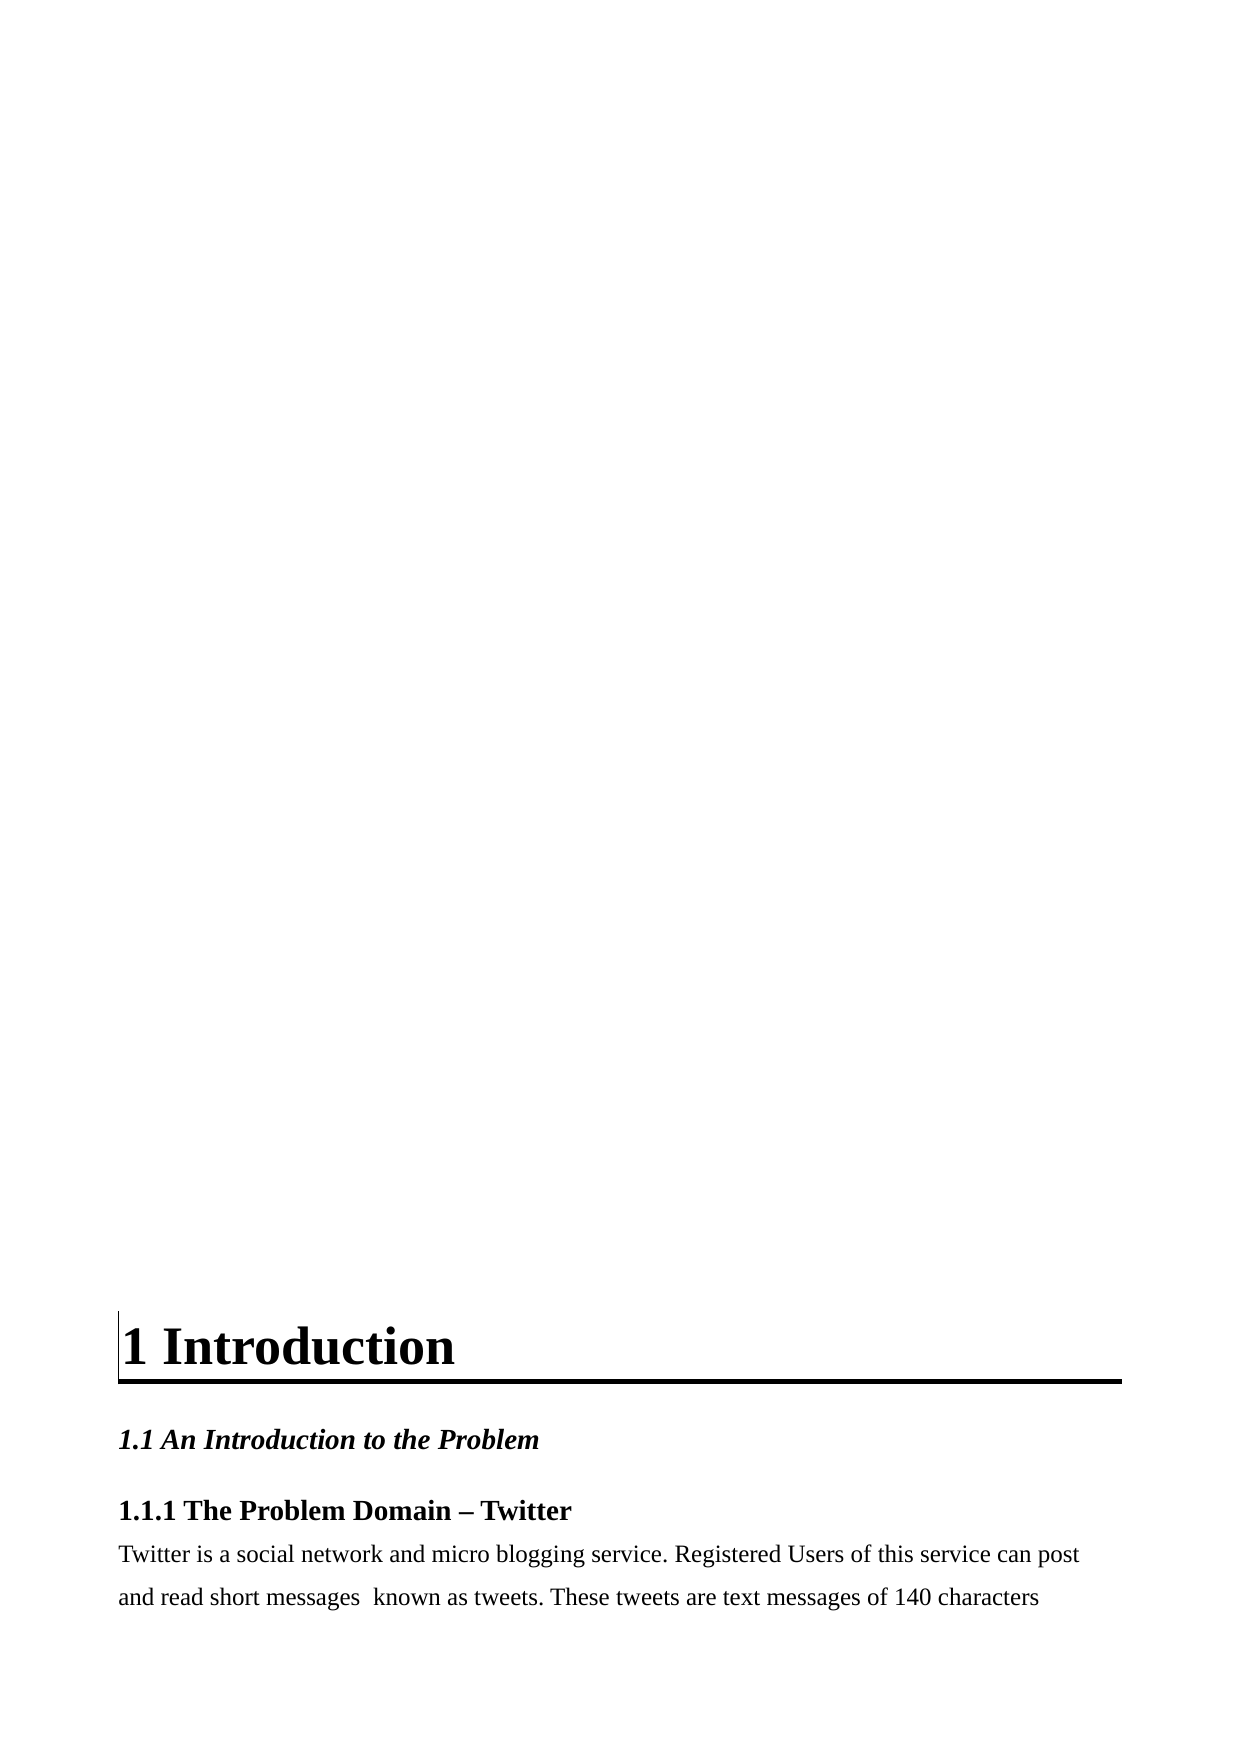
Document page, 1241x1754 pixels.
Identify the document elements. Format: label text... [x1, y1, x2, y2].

subtitle 1.1.1 The Problem Domain – Twitter [118, 1493, 1122, 1527]
subtitle 1 Introduction [119, 1311, 1122, 1379]
text Twitter is a social network and micro blogging service. Registered Users of this service can post and read short messages known as tweets. These tweets are text messages of 140 characters [118, 1539, 1122, 1611]
subtitle 1.1 An Introduction to the Problem [118, 1422, 1122, 1456]
